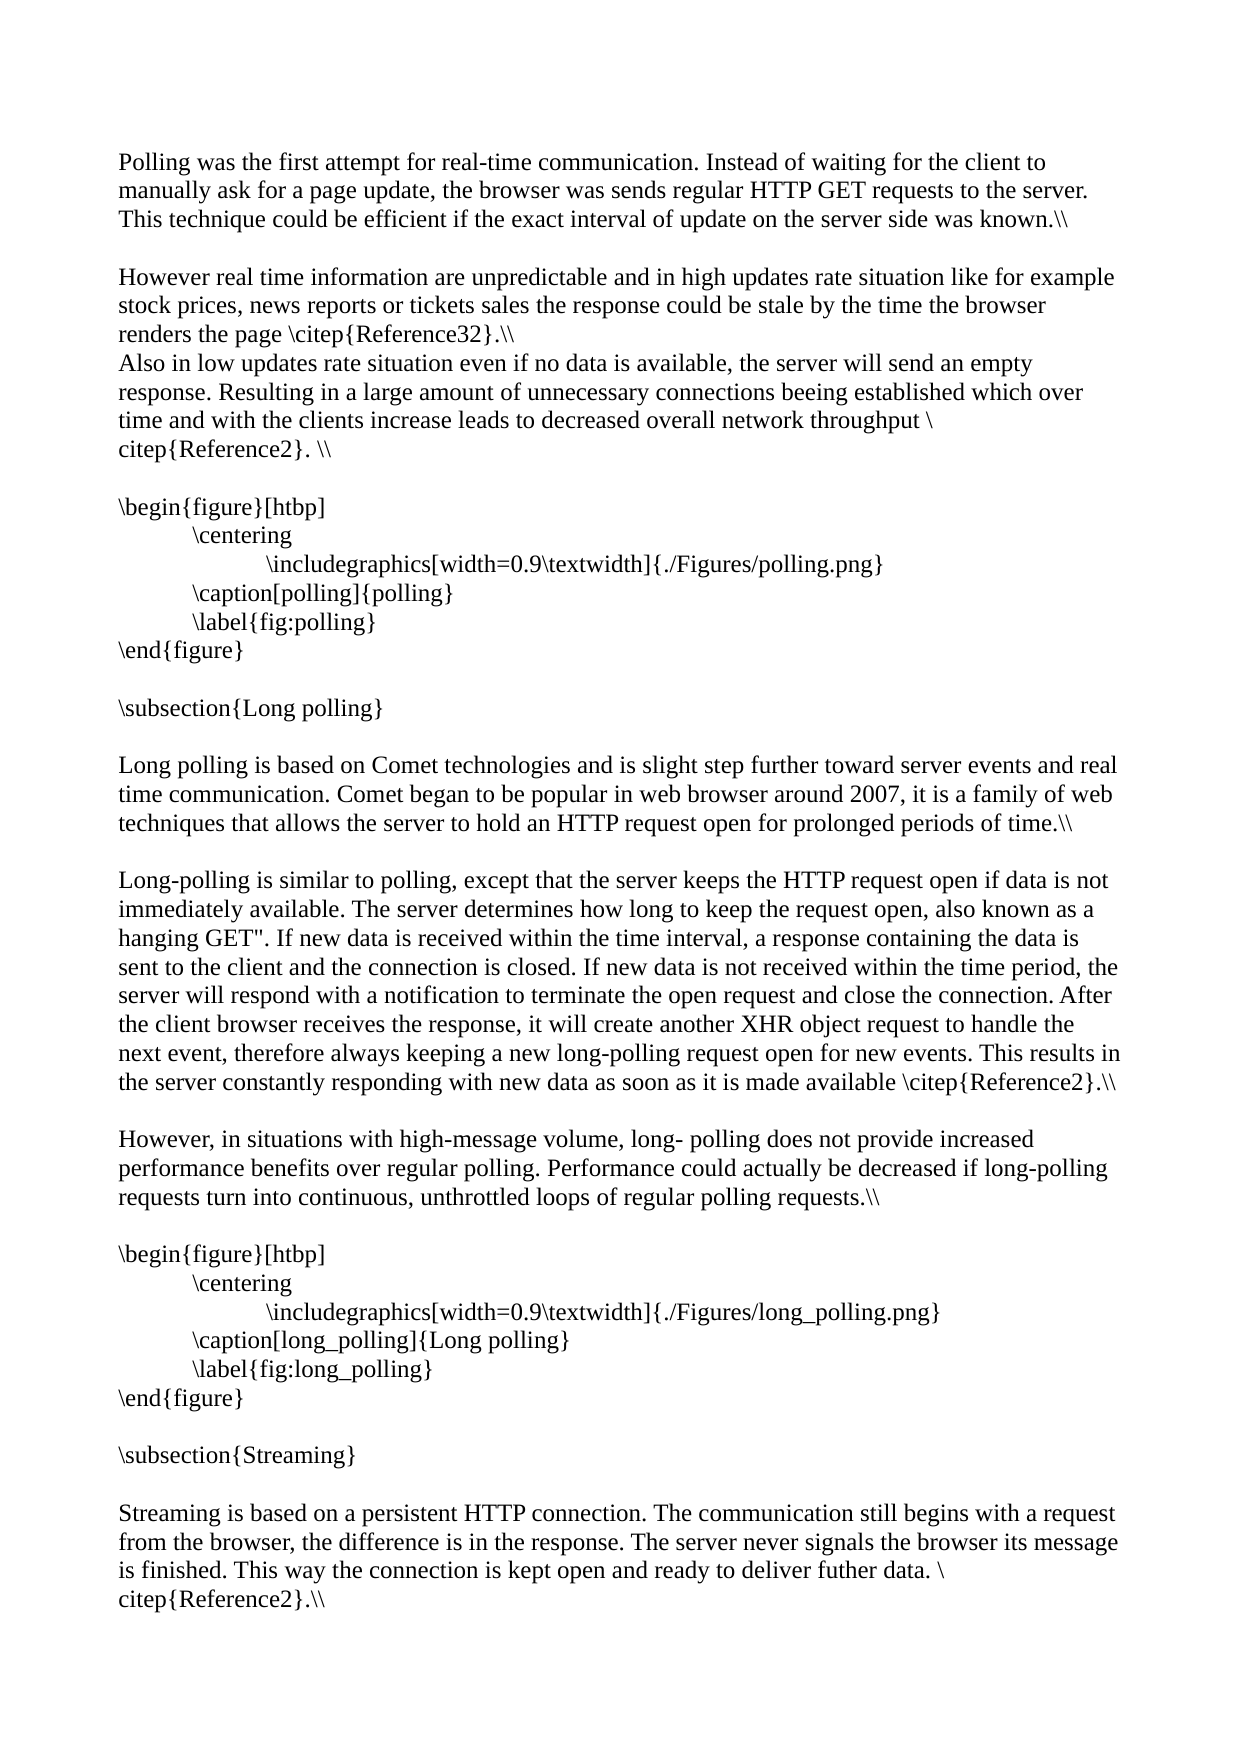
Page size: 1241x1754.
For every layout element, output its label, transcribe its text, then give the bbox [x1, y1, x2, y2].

text Polling was the first attempt for real-time communication. Instead of waiting for the client to manually ask for a page update, the browser was sends regular HTTP GET requests to the server. This technique could be efficient if the exact interval of update on the server side was known.\\ [118, 147, 1122, 233]
text \label{fig:polling} [118, 607, 1122, 636]
text \caption[polling]{polling} [118, 578, 1122, 607]
text \subsection{Long polling} [118, 693, 1122, 722]
text However, in situations with high-message volume, long- polling does not provide increased performance benefits over regular polling. Performance could actually be decreased if long-polling requests turn into continuous, unthrottled loops of regular polling requests.\\ [118, 1124, 1122, 1211]
text \begin{figure}[htbp] [118, 1239, 1122, 1268]
text \end{figure} [118, 636, 1122, 664]
text Long-polling is similar to polling, except that the server keeps the HTTP request open if data is not immediately available. The server determines how long to keep the request open, also known as a hanging GET". If new data is received within the time interval, a response containing the data is sent to the client and the connection is closed. If new data is not received within the time period, the server will respond with a notification to terminate the open request and close the connection. After the client browser receives the response, it will create another XHR object request to handle the next event, therefore always keeping a new long-polling request open for new events. This results in the server constantly responding with new data as soon as it is made available \citep{Reference2}.\\ [118, 866, 1122, 1096]
text \label{fig:long_polling} [118, 1354, 1122, 1383]
text \end{figure} [118, 1383, 1122, 1412]
text Also in low updates rate situation even if no data is available, the server will send an empty response. Resulting in a large amount of unnecessary connections beeing established which over time and with the clients increase leads to decreased overall network throughput \citep{Reference2}. \\ [118, 348, 1122, 463]
text Long polling is based on Comet technologies and is slight step further toward server events and real time communication. Comet began to be popular in web browser around 2007, it is a family of web techniques that allows the server to hold an HTTP request open for prolonged periods of time.\\ [118, 751, 1122, 837]
text \centering [118, 521, 1122, 549]
text However real time information are unpredictable and in high updates rate situation like for example stock prices, news reports or tickets sales the response could be stale by the time the browser renders the page \citep{Reference32}.\\ [118, 262, 1122, 348]
text \caption[long_polling]{Long polling} [118, 1326, 1122, 1354]
text \centering [118, 1268, 1122, 1297]
text \begin{figure}[htbp] [118, 492, 1122, 521]
text \includegraphics[width=0.9\textwidth]{./Figures/polling.png} [118, 549, 1122, 578]
text \subsection{Streaming} [118, 1441, 1122, 1469]
text \includegraphics[width=0.9\textwidth]{./Figures/long_polling.png} [118, 1297, 1122, 1326]
text Streaming is based on a persistent HTTP connection. The communication still begins with a request from the browser, the difference is in the response. The server never signals the browser its message is finished. This way the connection is kept open and ready to deliver futher data. \citep{Reference2}.\\ [118, 1498, 1122, 1613]
